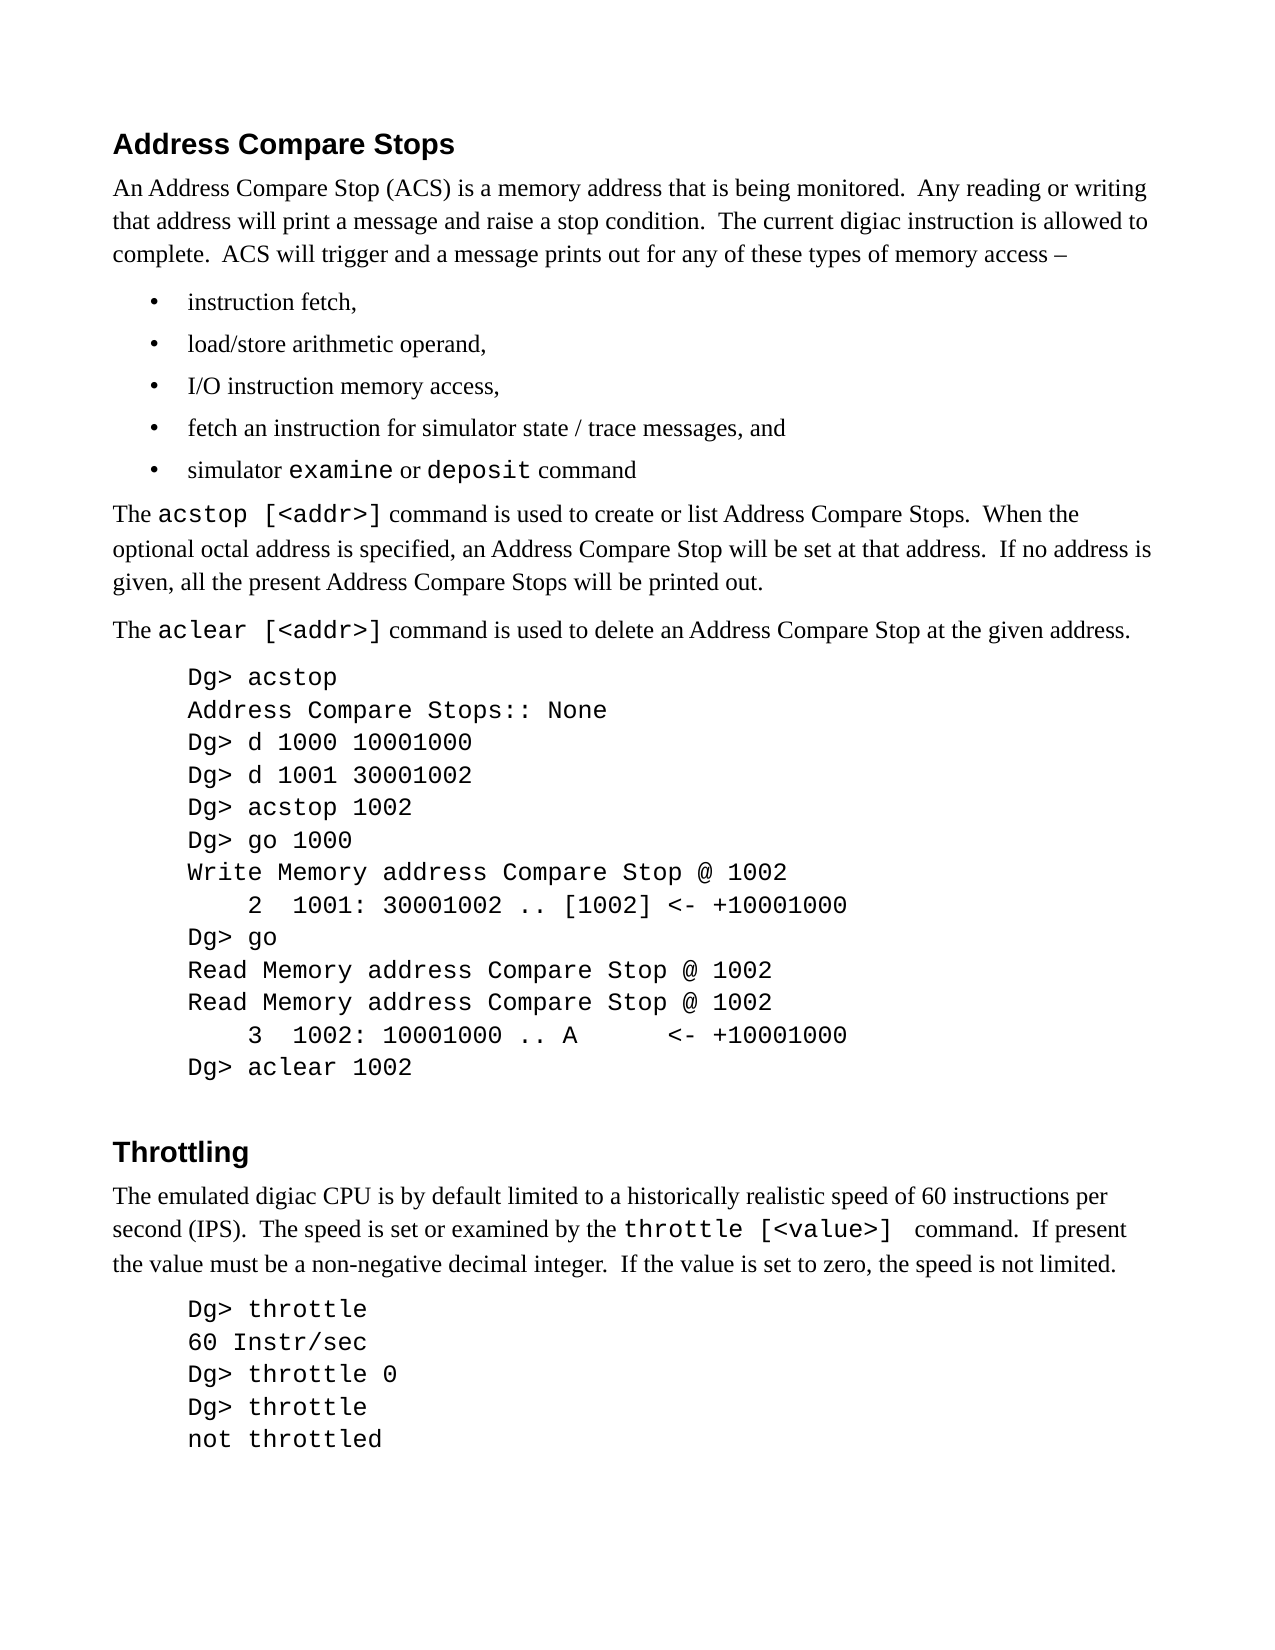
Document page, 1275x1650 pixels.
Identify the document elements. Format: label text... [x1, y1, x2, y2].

text Dg> go [187, 925, 1162, 953]
subtitle Address Compare Stops [112, 127, 1162, 161]
list I/O instruction memory access, [150, 371, 1162, 400]
text Dg> go 1000 [187, 827, 1162, 856]
text Dg> throttle [187, 1394, 1162, 1422]
text Dg> throttle [187, 1297, 1162, 1325]
text Address Compare Stops:: None [187, 697, 1162, 726]
text Read Memory address Compare Stop @ 1002 [187, 990, 1162, 1018]
text Dg> d 1001 30001002 [187, 762, 1162, 791]
text Dg> aclear 1002 [187, 1055, 1162, 1083]
text An Address Compare Stop (ACS) is a memory address that is being monitored. Any reading or writing that address will print a message and raise a stop condition. The current digiac instruction is allowed to complete. ACS will trigger and a message prints out for any of these types of memory access – [112, 173, 1162, 268]
text Write Memory address Compare Stop @ 1002 [187, 860, 1162, 888]
text Read Memory address Compare Stop @ 1002 [187, 957, 1162, 986]
subtitle Throttling [112, 1135, 1162, 1168]
text The emulated digiac CPU is by default limited to a historically realistic speed of 60 instructions per second (IPS). The speed is set or examined by the throttle [<value>] command. If present the value must be a non-negative decimal integer. If the value is set to zero, the speed is not limited. [112, 1181, 1162, 1278]
text Dg> d 1000 10001000 [187, 730, 1162, 758]
text The aclear [<addr>] command is used to delete an Address Compare Stop at the given address. [112, 615, 1162, 646]
text Dg> acstop [187, 665, 1162, 693]
text 2 1001: 30001002 .. [1002] <- +10001000 [187, 892, 1162, 921]
list instruction fetch, [150, 287, 1162, 316]
text 3 1002: 10001000 .. A <- +10001000 [187, 1022, 1162, 1051]
list The acstop [<addr>] command is used to create or list Address Compare Stops. When the optional octal address is specified, an Address Compare Stop will be set at that address. If no address is given, all the present Address Compare Stops will be printed out. [112, 499, 1162, 596]
text 60 Instr/sec [187, 1329, 1162, 1357]
list simulator examine or deposit command [150, 455, 1162, 486]
list fetch an instruction for simulator state / trace messages, and [150, 413, 1162, 442]
text not throttled [187, 1427, 1162, 1455]
text Dg> acstop 1002 [187, 795, 1162, 823]
text Dg> throttle 0 [187, 1362, 1162, 1390]
list load/store arithmetic operand, [150, 329, 1162, 358]
